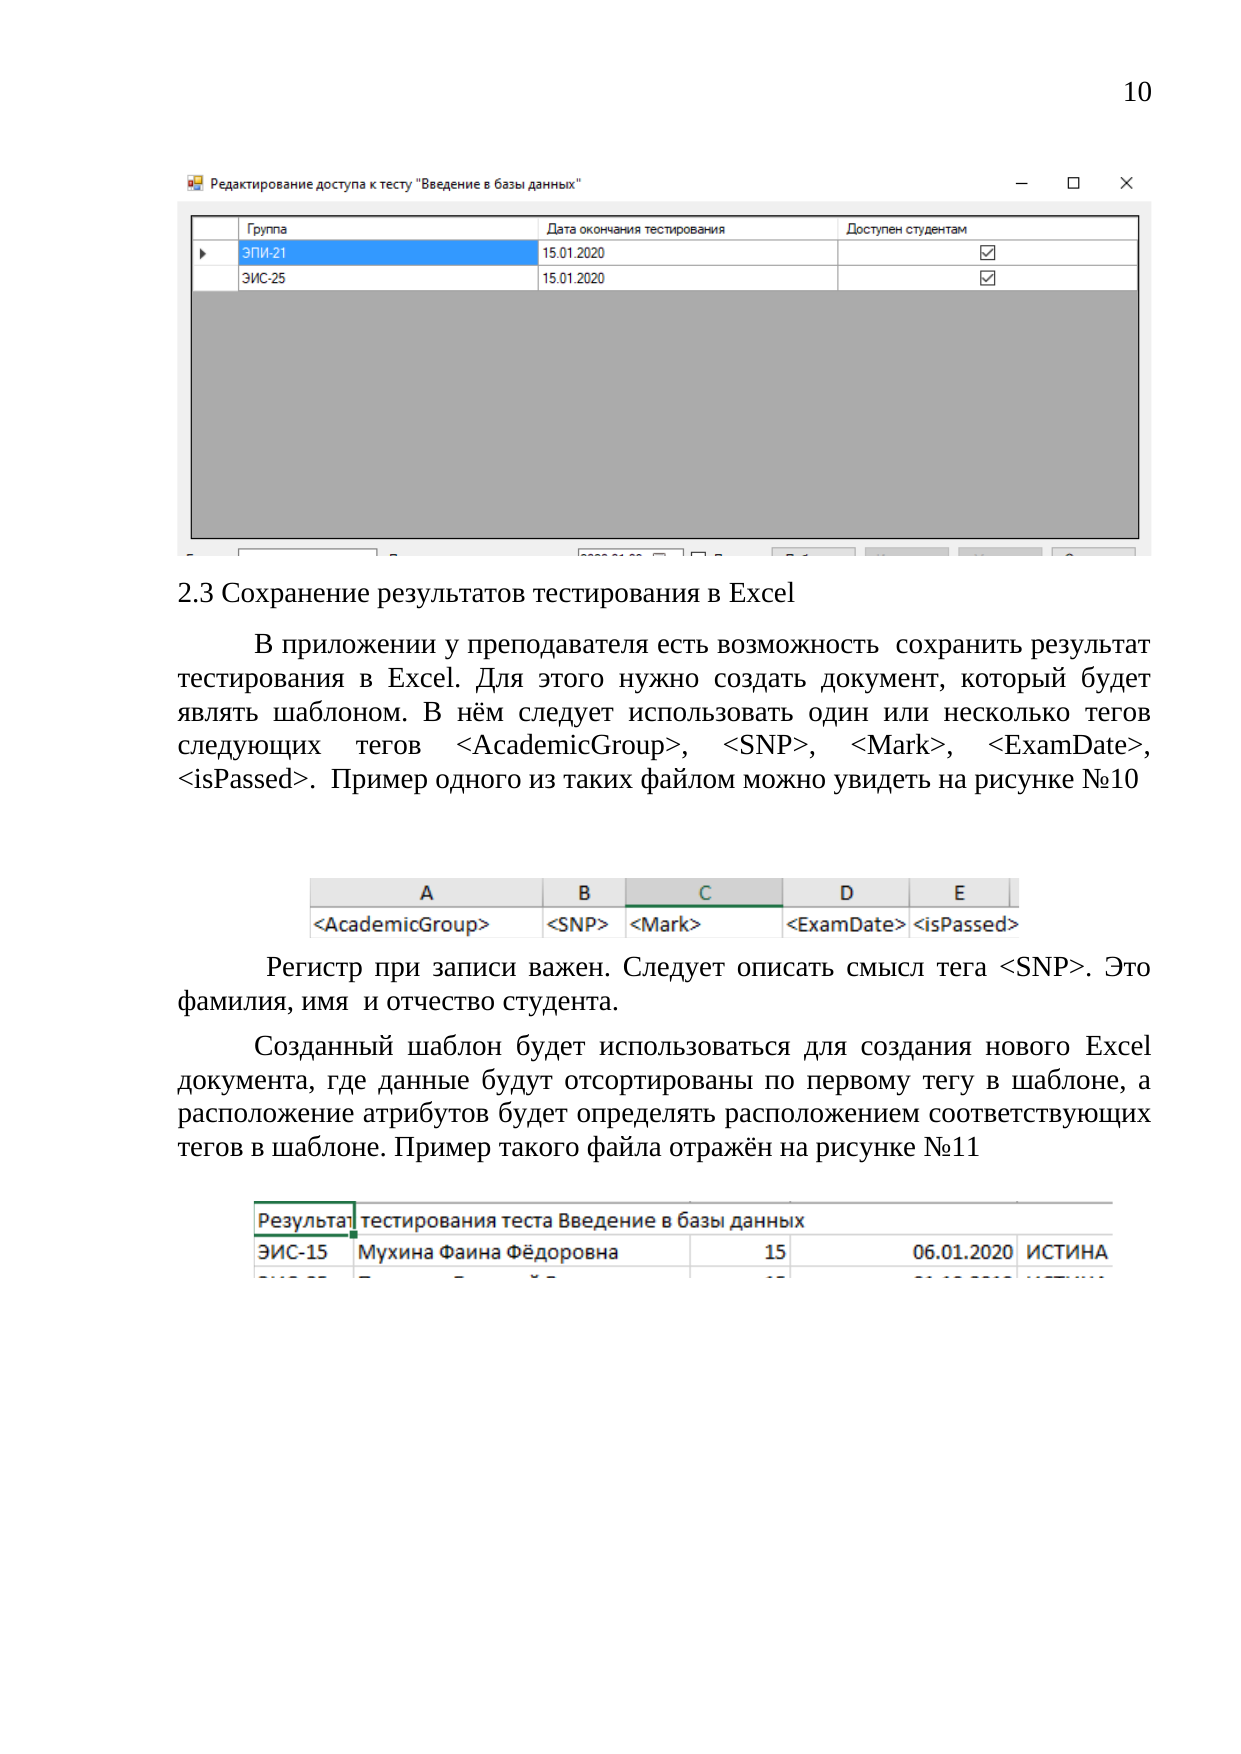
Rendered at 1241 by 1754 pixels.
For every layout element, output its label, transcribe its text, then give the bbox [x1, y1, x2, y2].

text Рисунок 11 - Пример файла с результатами тестирования [254, 1174, 1112, 1201]
text Созданный шаблон будет использоваться для создания нового Excel документа, где данные будут отсортированы по первому тегу в шаблоне, а расположение атрибутов будет определять расположением соответствующих тегов в шаблоне. Пример такого файла отражён на рисунке №11 [177, 1028, 1152, 1162]
subtitle 2.3 Сохранение результатов тестирования в Excel [177, 575, 1152, 609]
text Регистр при записи важен. Следует описать смысл тега <SNP>. Это фамилия, имя и отчество студента. [177, 949, 1152, 1016]
text В приложении у преподавателя есть возможность сохранить результат тестирования в Excel. Для этого нужно создать документ, который будет являть шаблоном. В нём следует использовать один или несколько тегов следующих тегов <AcademicGroup>, <SNP>, <Mark>, <ExamDate>, <isPassed>. Пример одного из таких файлом можно увидеть на рисунке №10 [177, 627, 1152, 794]
text Рисунок 10 - Пример файла шаблона [295, 852, 1034, 937]
text Рисунок 9 - Форма редактирования доступа к тесту [177, 141, 1152, 168]
